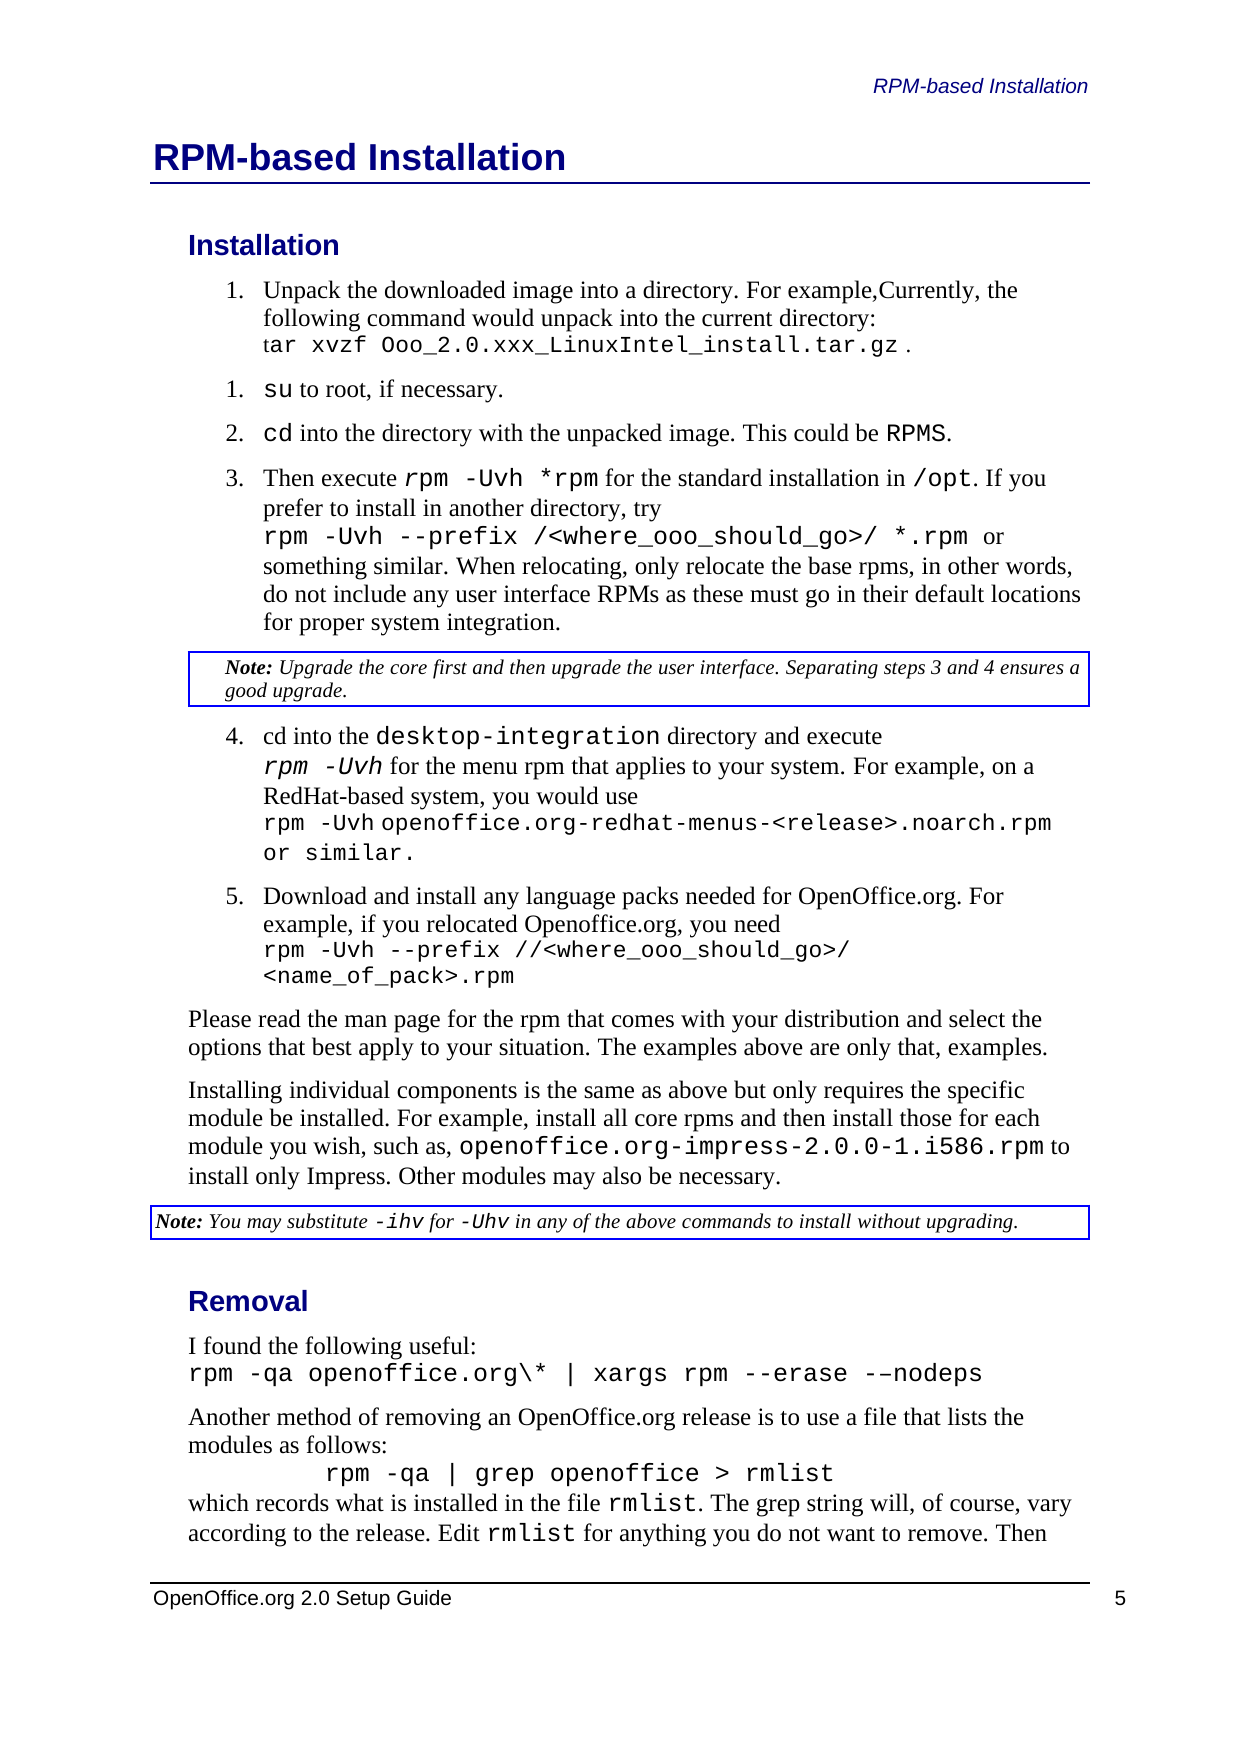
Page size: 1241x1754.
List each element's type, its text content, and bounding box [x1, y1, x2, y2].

text Installing individual components is the same as above but only requires the specific module be installed. For example, install all core rpms and then install those for each module you wish, such as, openoffice.org-impress-2.0.0-1.i586.rpm to install only Impress. Other modules may also be necessary. [188, 1076, 1090, 1190]
list Note: Upgrade the core first and then upgrade the user interface. Separating steps 3 and 4 ensures a good upgrade. [190, 653, 1088, 705]
list Unpack the downloaded image into a directory. For example,Currently, the following command would unpack into the current directory: tar xvzf Ooo_2.0.xxx_LinuxIntel_install.tar.gz . [225, 276, 1090, 360]
list cd into the directory with the unpacked image. This could be RPMS. [225, 419, 1090, 449]
text Please read the man page for the rpm that comes with your distribution and select the options that best apply to your situation. The examples above are only that, examples. [188, 1005, 1090, 1061]
list cd into the desktop-integration directory and execute rpm -Uvh for the menu rpm that applies to your system. For example, on a RedHat-based system, you would use rpm -Uvh openoffice.org-redhat-menus-<release>.noarch.rpm or similar. [225, 722, 1090, 867]
list su to root, if necessary. [225, 374, 1090, 404]
text Another method of removing an OpenOffice.org release is to use a file that lists the modules as follows: rpm -qa | grep openoffice > rmlist which records what is installed in the file rmlist. The grep string will, of course, vary according to the release. Edit rmlist for anything you do not want to remove. Then [188, 1403, 1090, 1549]
text I found the following useful: rpm -qa openoffice.org\* | xargs rpm --erase -–nodeps [188, 1332, 1090, 1388]
list Then execute rpm -Uvh *rpm for the standard installation in /opt. If you prefer to install in another directory, try rpm -Uvh --prefix /<where_ooo_should_go>/ *.rpm or something similar. When relocating, only relocate the base rpms, in other words, do not include any user interface RPMs as these must go in their default locations for proper system integration. [225, 464, 1090, 636]
subtitle Installation [188, 229, 1090, 261]
subtitle RPM-based Installation [150, 134, 1090, 182]
subtitle Removal [188, 1285, 1090, 1317]
text Note: You may substitute -ihv for -Uhv in any of the above commands to install without upgrading. [152, 1207, 1088, 1238]
list Download and install any language packs needed for OpenOffice.org. For example, if you relocated Openoffice.org, you need rpm -Uvh --prefix //<where_ooo_should_go>/ <name_of_pack>.rpm [225, 882, 1090, 990]
